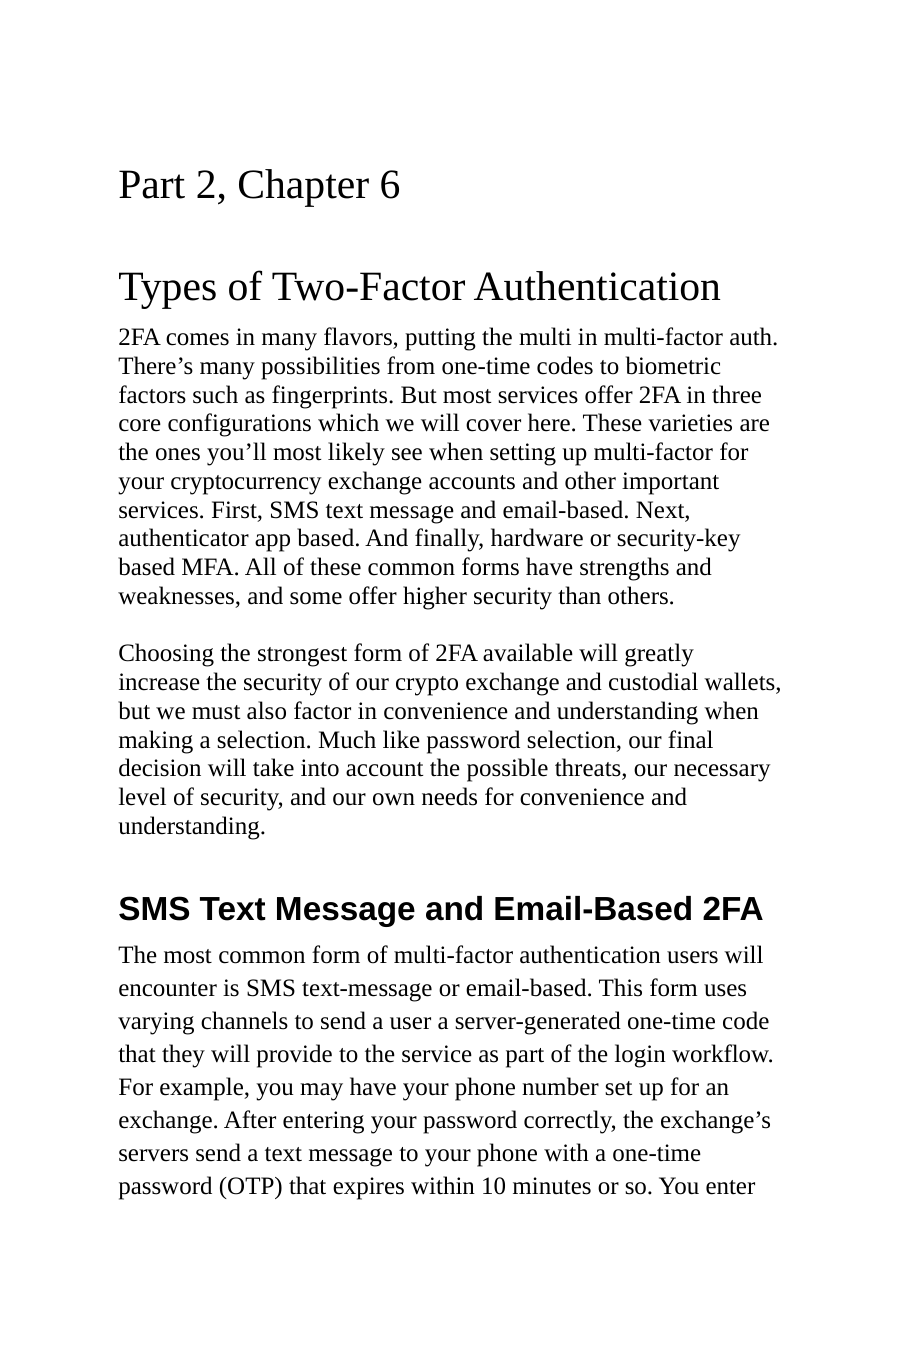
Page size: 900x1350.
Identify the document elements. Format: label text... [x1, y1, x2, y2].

text Choosing the strongest form of 2FA available will greatly increase the security of our crypto exchange and custodial wallets, but we must also factor in convenience and understanding when making a selection. Much like password selection, our final decision will take into account the possible threats, our necessary level of security, and our own needs for convenience and understanding. [118, 638, 782, 840]
subtitle Part 2, Chapter 6 [118, 160, 782, 208]
text 2FA comes in many flavors, putting the multi in multi-factor auth. There’s many possibilities from one-time codes to biometric factors such as fingerprints. But most services offer 2FA in three core configurations which we will cover here. These varieties are the ones you’ll most likely see when setting up multi-factor for your cryptocurrency exchange accounts and other important services. First, SMS text message and email-based. Next, authenticator app based. And finally, hardware or security-key based MFA. All of these common forms have strengths and weaknesses, and some offer higher security than others. [118, 322, 782, 610]
text The most common form of multi-factor authentication users will encounter is SMS text-message or email-based. This form uses varying channels to send a user a server-generated one-time code that they will provide to the service as part of the login workflow. For example, you may have your phone number set up for an exchange. After entering your password correctly, the exchange’s servers send a text message to your phone with a one-time password (OTP) that expires within 10 minutes or so. You enter [118, 940, 782, 1200]
subtitle Types of Two-Factor Authentication [118, 262, 782, 310]
subtitle SMS Text Message and Email-Based 2FA [118, 889, 782, 928]
